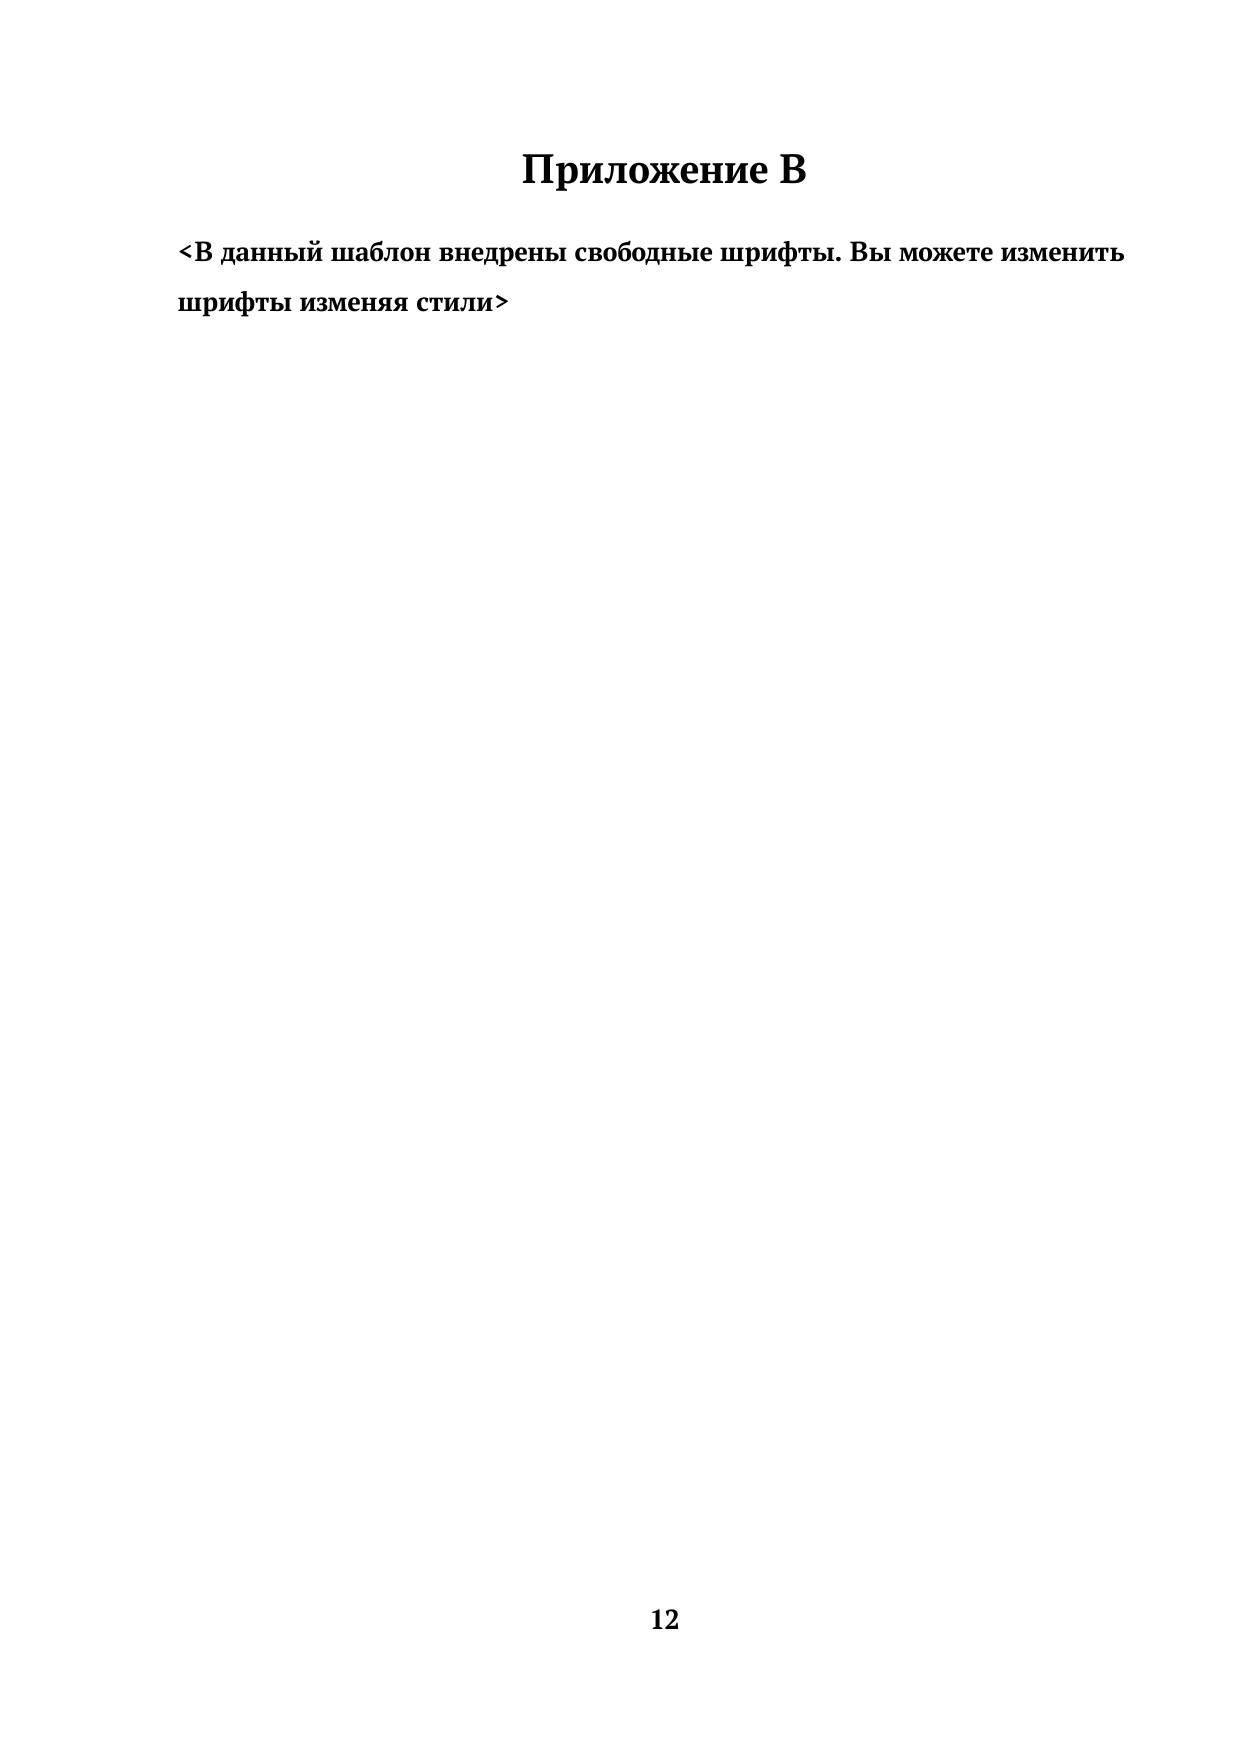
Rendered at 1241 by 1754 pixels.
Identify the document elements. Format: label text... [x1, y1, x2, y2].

text <В данный шаблон внедрены свободные шрифты. Вы можете изменить шрифты изменяя стили> [177, 234, 1152, 318]
text Приложение В [177, 143, 1152, 193]
